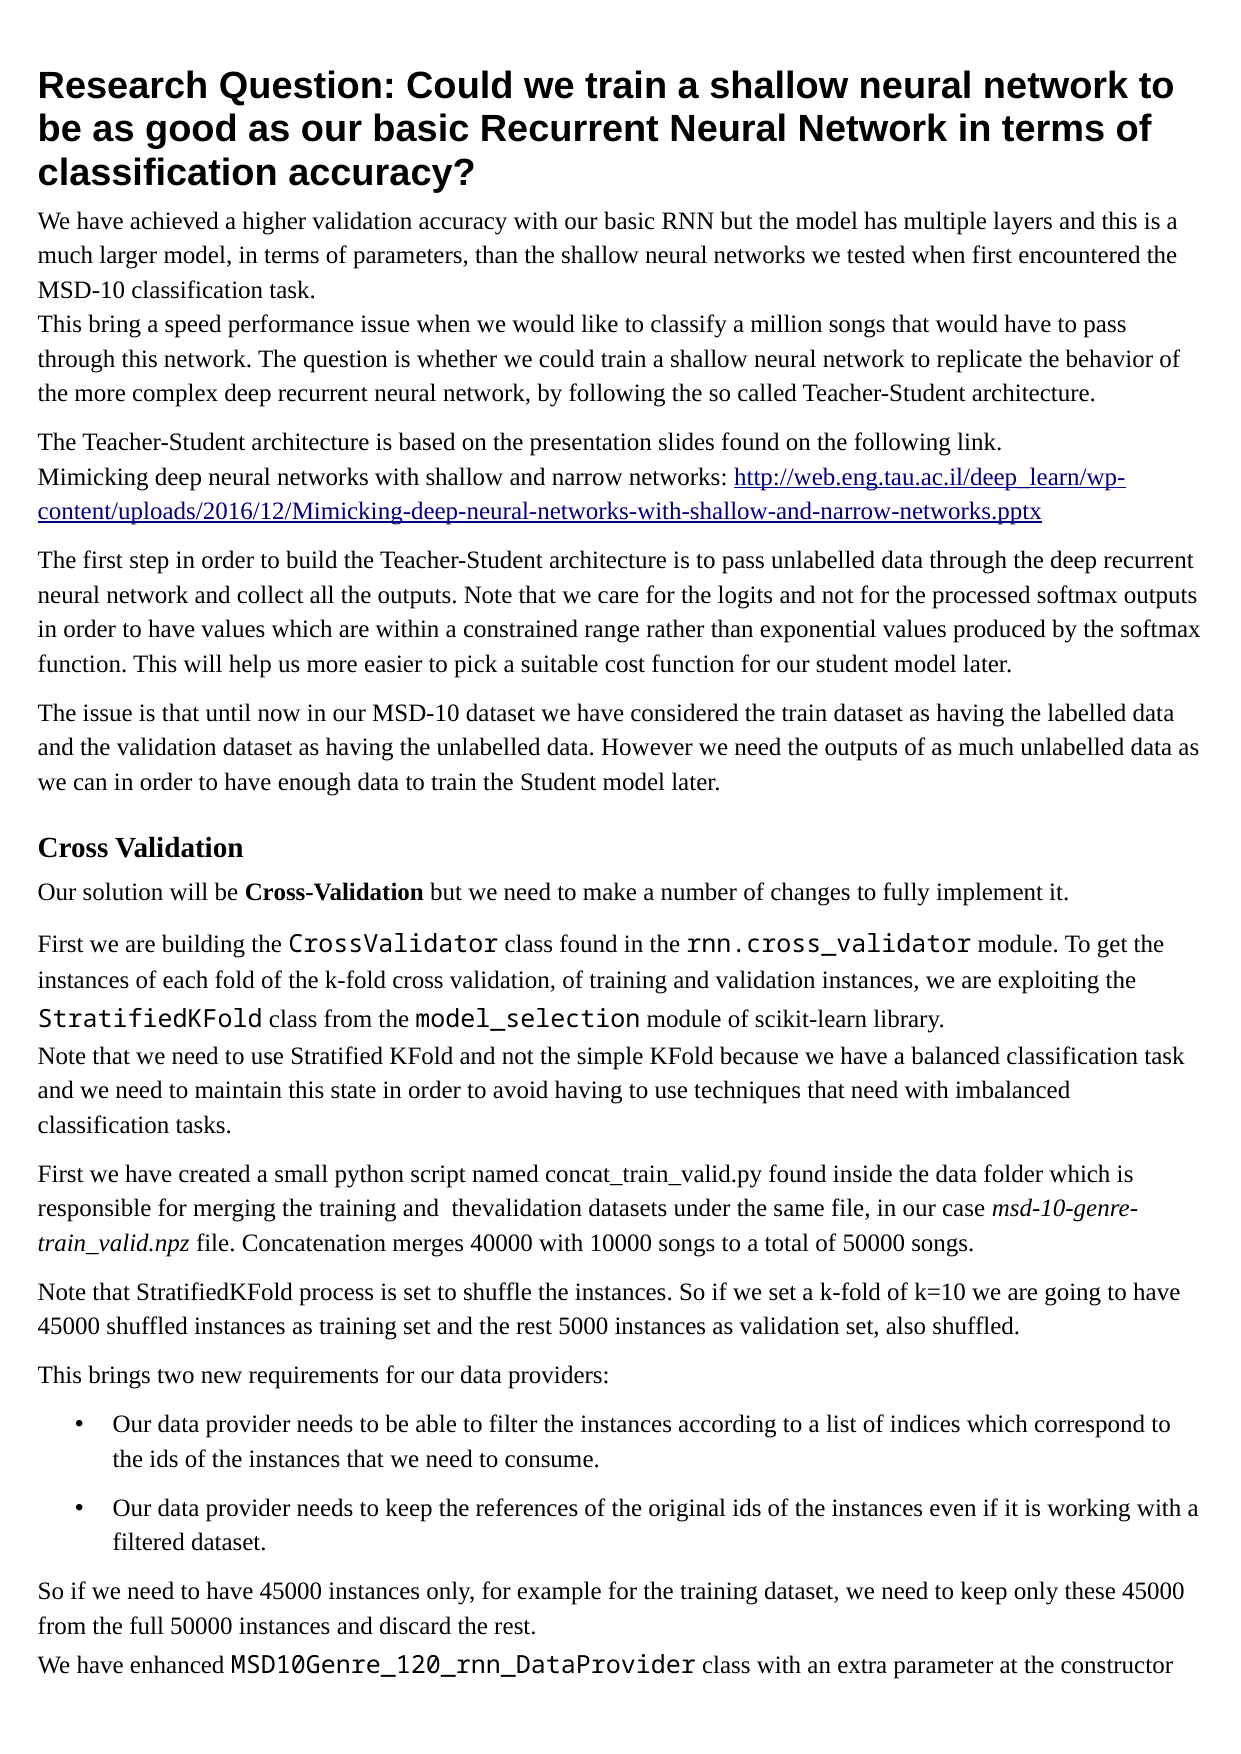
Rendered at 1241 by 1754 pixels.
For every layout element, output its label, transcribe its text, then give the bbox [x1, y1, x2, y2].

text So if we need to have 45000 instances only, for example for the training dataset, we need to keep only these 45000 from the full 50000 instances and discard the rest. We have enhanced MSD10Genre_120_rnn_DataProvider class with an extra parameter at the constructor [37, 1576, 1203, 1681]
text First we are building the CrossValidator class found in the rnn.cross_validator module. To get the instances of each fold of the k-fold cross validation, of training and validation instances, we are exploiting the StratifiedKFold class from the model_selection module of scikit-learn library. Note that we need to use Stratified KFold and not the simple KFold because we have a balanced classification task and we need to maintain this state in order to avoid having to use techniques that need with imbalanced classification tasks. [37, 926, 1203, 1138]
text First we have created a small python script named concat_train_valid.py found inside the data folder which is responsible for merging the training and thevalidation datasets under the same file, in our case msd-10-genre-train_valid.npz file. Concatenation merges 40000 with 10000 songs to a total of 50000 songs. [37, 1159, 1203, 1256]
text We have achieved a higher validation accuracy with our basic RNN but the model has multiple layers and this is a much larger model, in terms of parameters, than the shallow neural networks we tested when first encountered the MSD-10 classification task. This bring a speed performance issue when we would like to classify a million songs that would have to pass through this network. The question is whether we could train a shallow neural network to replicate the behavior of the more complex deep recurrent neural network, by following the so called Teacher-Student architecture. [37, 206, 1203, 407]
text The Teacher-Student architecture is based on the presentation slides found on the following link. Mimicking deep neural networks with shallow and narrow networks: http://web.eng.tau.ac.il/deep_learn/wp-content/uploads/2016/12/Mimicking-deep-neural-networks-with-shallow-and-narrow-networks.pptx [37, 427, 1203, 525]
subtitle Cross Validation [37, 831, 1203, 864]
text The issue is that until now in our MSD-10 dataset we have considered the train dataset as having the labelled data and the validation dataset as having the unlabelled data. However we need the outputs of as much unlabelled data as we can in order to have enough data to train the Student model later. [37, 698, 1203, 796]
text The first step in order to build the Teacher-Student architecture is to pass unlabelled data through the deep recurrent neural network and collect all the outputs. Note that we care for the logits and not for the processed softmax outputs in order to have values which are within a constrained range rather than exponential values produced by the softmax function. This will help us more easier to pick a suitable cost function for our student model later. [37, 545, 1203, 678]
list Our data provider needs to keep the references of the original ids of the instances even if it is working with a filtered dataset. [75, 1493, 1203, 1556]
subtitle Research Question: Could we train a shallow neural network to be as good as our basic Recurrent Neural Network in terms of classification accuracy? [37, 62, 1203, 193]
text Our solution will be Cross-Validation but we need to make a number of changes to fully implement it. [37, 877, 1203, 905]
list Our data provider needs to be able to filter the instances according to a list of indices which correspond to the ids of the instances that we need to consume. [75, 1409, 1203, 1473]
text This brings two new requirements for our data providers: [37, 1360, 1203, 1389]
text Note that StratifiedKFold process is set to shuffle the instances. So if we set a k-fold of k=10 we are going to have 45000 shuffled instances as training set and the rest 5000 instances as validation set, also shuffled. [37, 1277, 1203, 1340]
